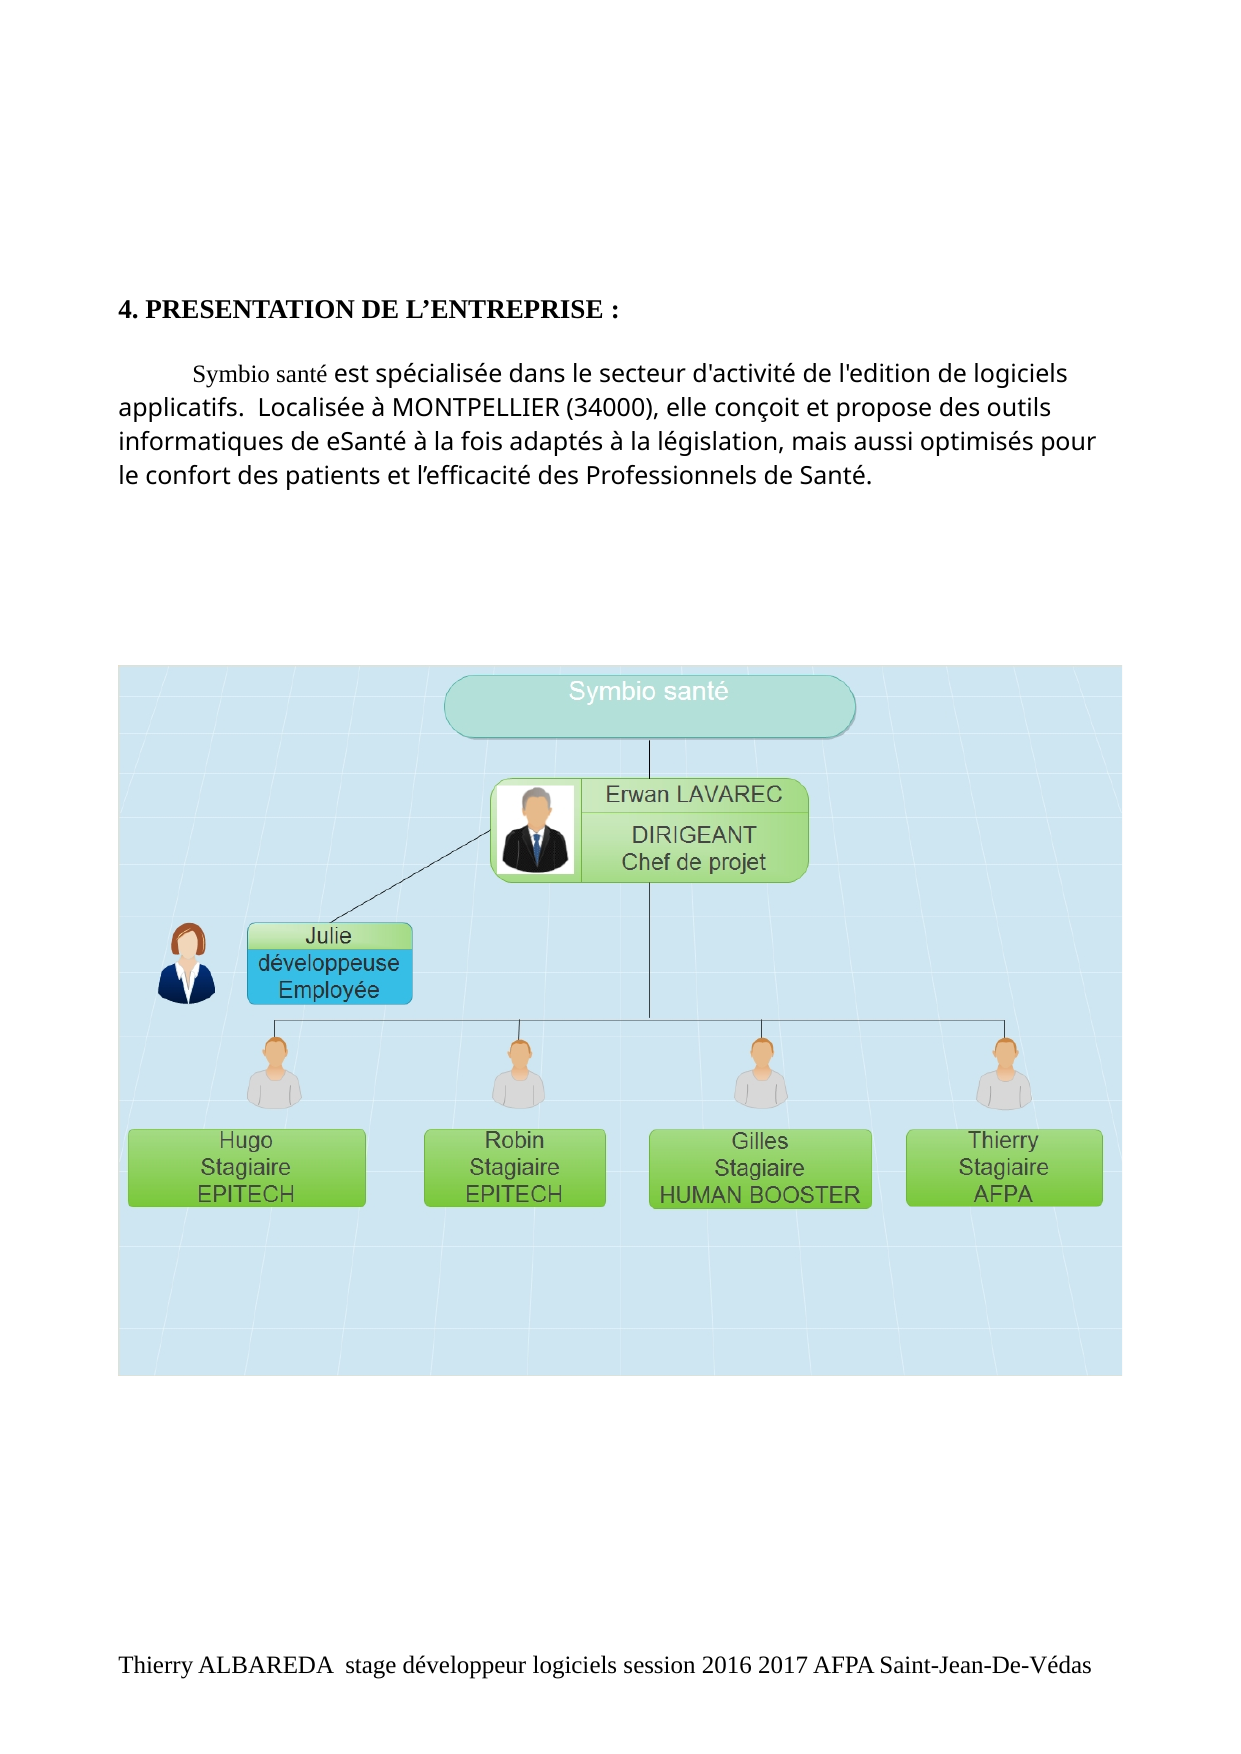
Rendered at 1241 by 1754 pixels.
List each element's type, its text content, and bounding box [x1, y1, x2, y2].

picture [118, 665, 1123, 1376]
text Symbio santé est spécialisée dans le secteur d'activité de l'edition de logiciels applicatifs. Localisée à MONTPELLIER (34000), elle conçoit et propose des outils informatiques de eSanté à la fois adaptés à la législation, mais aussi optimisés pour le confort des patients et l’efficacité des Professionnels de Santé. [118, 355, 1122, 492]
text 4. PRESENTATION DE L’ENTREPRISE : [118, 293, 1122, 324]
